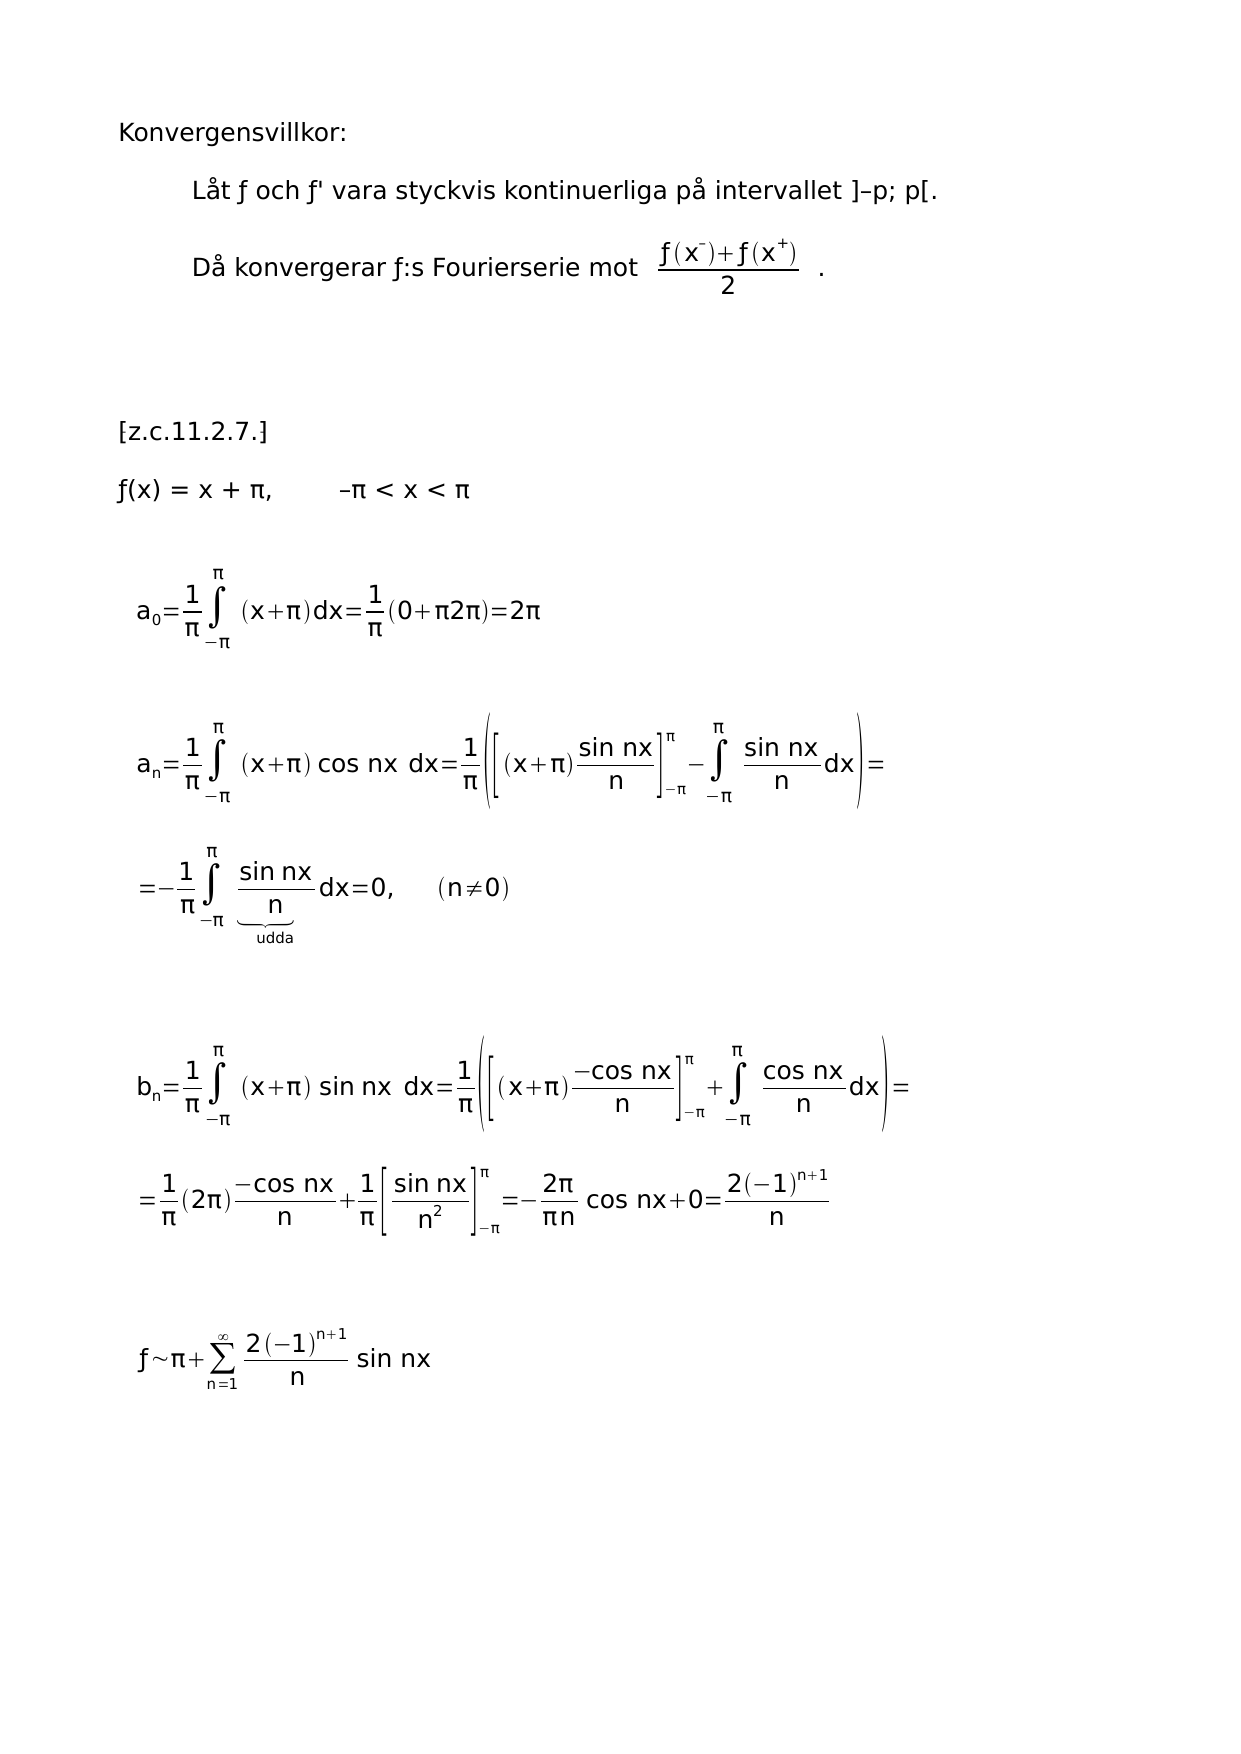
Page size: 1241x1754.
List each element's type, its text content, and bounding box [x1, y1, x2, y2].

text Då konvergerar ƒ:s Fourierserie mot. [118, 235, 1122, 300]
text Konvergensvillkor: [118, 118, 1122, 147]
text Låt ƒ och ƒ' vara styckvis kontinuerliga på intervallet ]–p; p[. [118, 176, 1122, 206]
text ƒ(x) = x + π, –π < x < π [118, 475, 1122, 504]
text ⁅z.c.11.2.7.⁆ [118, 417, 1122, 446]
